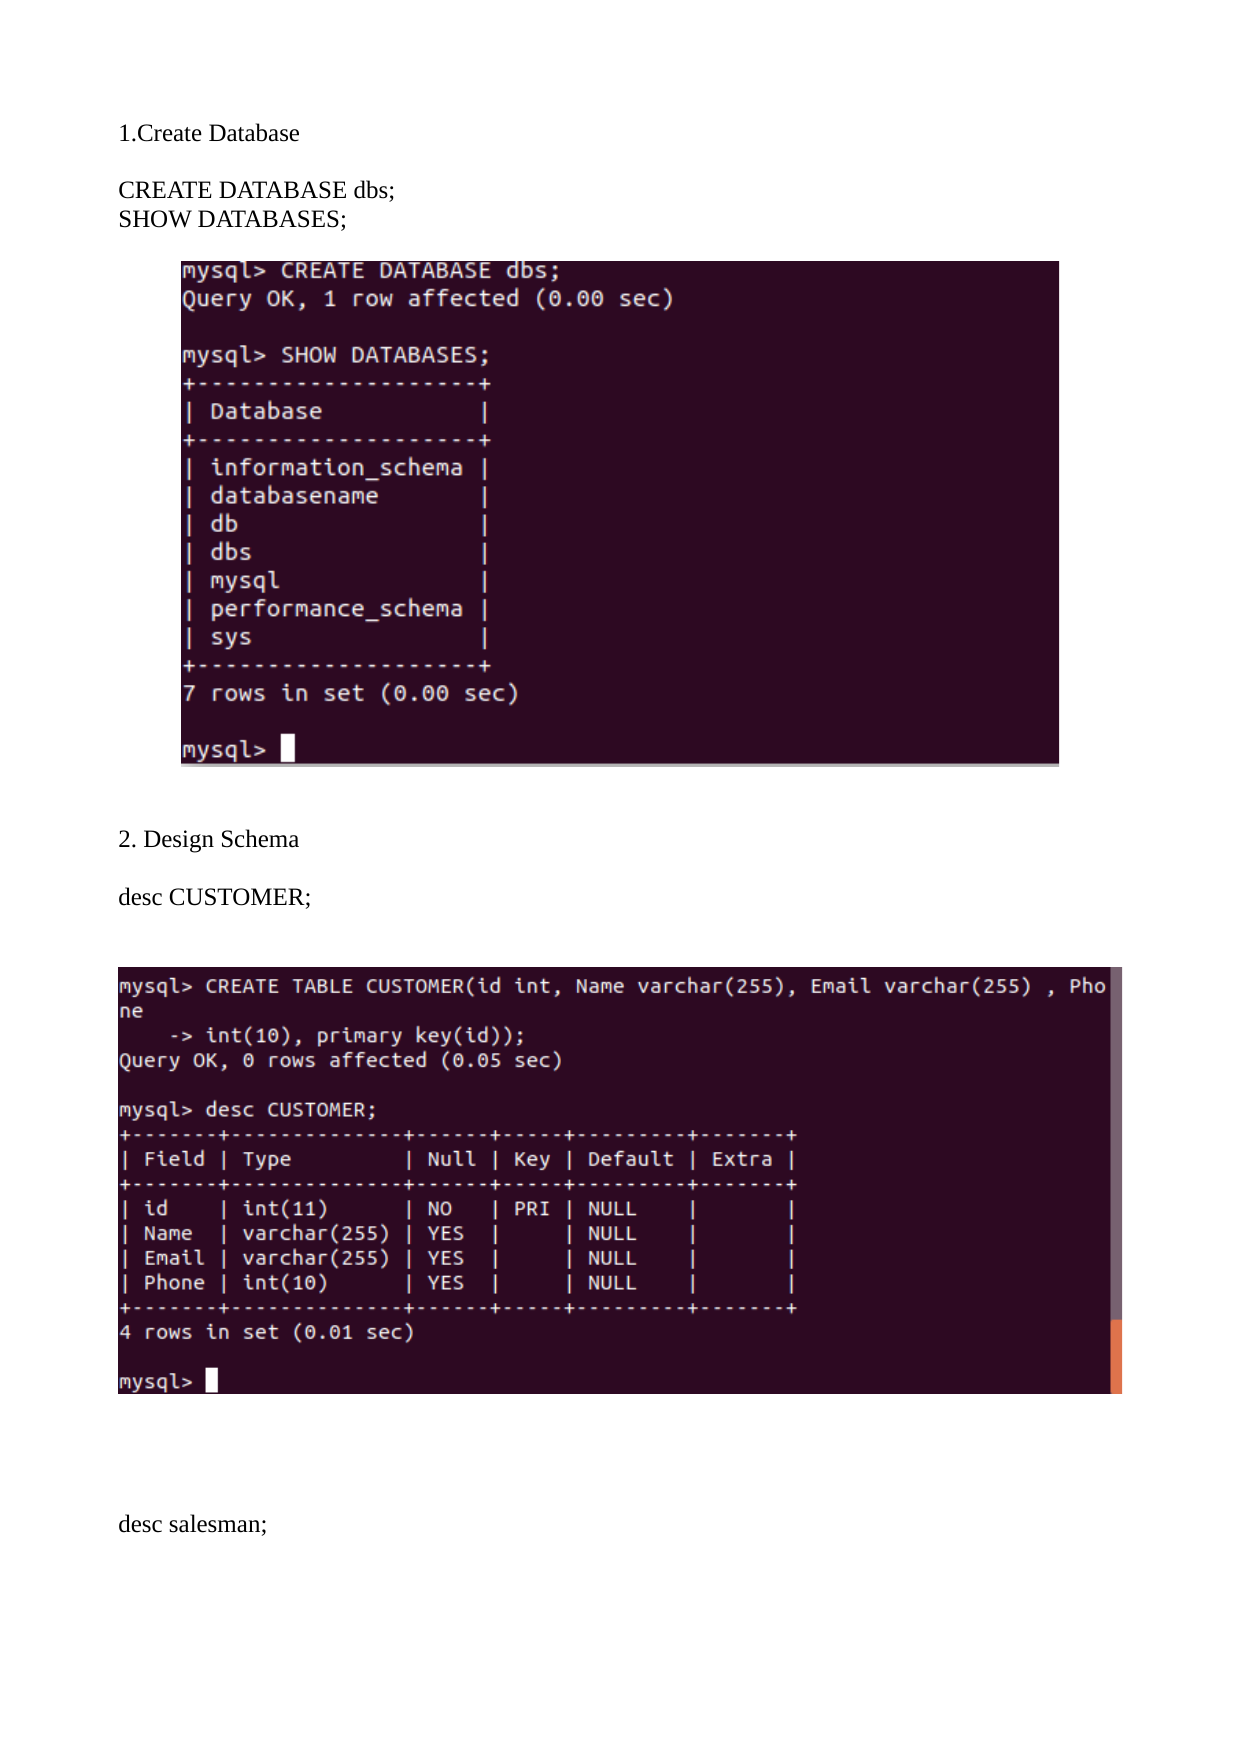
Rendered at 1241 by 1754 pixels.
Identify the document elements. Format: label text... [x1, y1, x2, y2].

text CREATE DATABASE dbs; [118, 176, 1122, 204]
text SHOW DATABASES; [118, 204, 1122, 233]
text desc salesman; [118, 1509, 1122, 1537]
picture [181, 261, 1060, 767]
picture [118, 967, 1123, 1394]
text 1.Create Database [118, 118, 1122, 147]
text desc CUSTOMER; [118, 882, 1122, 910]
text 2. Design Schema [118, 824, 1122, 853]
